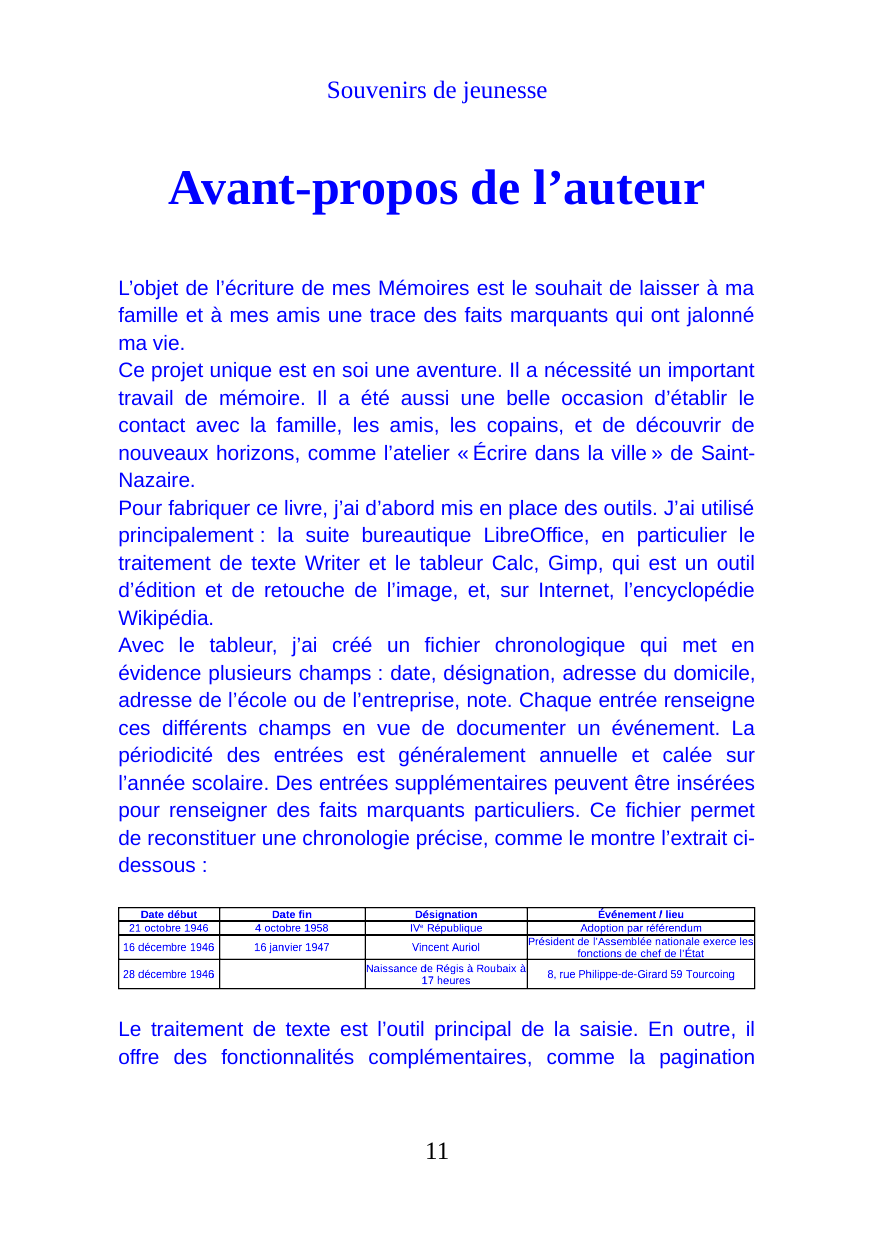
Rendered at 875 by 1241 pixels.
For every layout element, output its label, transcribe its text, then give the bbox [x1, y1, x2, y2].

subtitle Avant-propos de l’auteur [118, 157, 756, 215]
text Avec le tableur, j’ai créé un fichier chronologique qui met en évidence plusieurs champs : date, désignation, adresse du domicile, adresse de l’école ou de l’entreprise, note. Chaque entrée renseigne ces différents champs en vue de documenter un événement. La périodicité des entrées est généralement annuelle et calée sur l’année scolaire. Des entrées supplémentaires peuvent être insérées pour renseigner des faits marquants particuliers. Ce fichier permet de reconstituer une chronologie précise, comme le montre l’extrait ci-dessous : [118, 633, 756, 877]
picture [118, 907, 756, 990]
text L’objet de l’écriture de mes Mémoires est le souhait de laisser à ma famille et à mes amis une trace des faits marquants qui ont jalonné ma vie. [118, 275, 756, 354]
text Pour fabriquer ce livre, j’ai d’abord mis en place des outils. J’ai utilisé principalement : la suite bureautique LibreOffice, en particulier le traitement de texte Writer et le tableur Calc, Gimp, qui est un outil d’édition et de retouche de l’image, et, sur Internet, l’encyclopédie Wikipédia. [118, 495, 756, 629]
text Ce projet unique est en soi une aventure. Il a nécessité un important travail de mémoire. Il a été aussi une belle occasion d’établir le contact avec la famille, les amis, les copains, et de découvrir de nouveaux horizons, comme l’atelier « Écrire dans la ville » de Saint-Nazaire. [118, 358, 756, 492]
text Le traitement de texte est l’outil principal de la saisie. En outre, il offre des fonctionnalités complémentaires, comme la pagination [118, 1017, 756, 1068]
